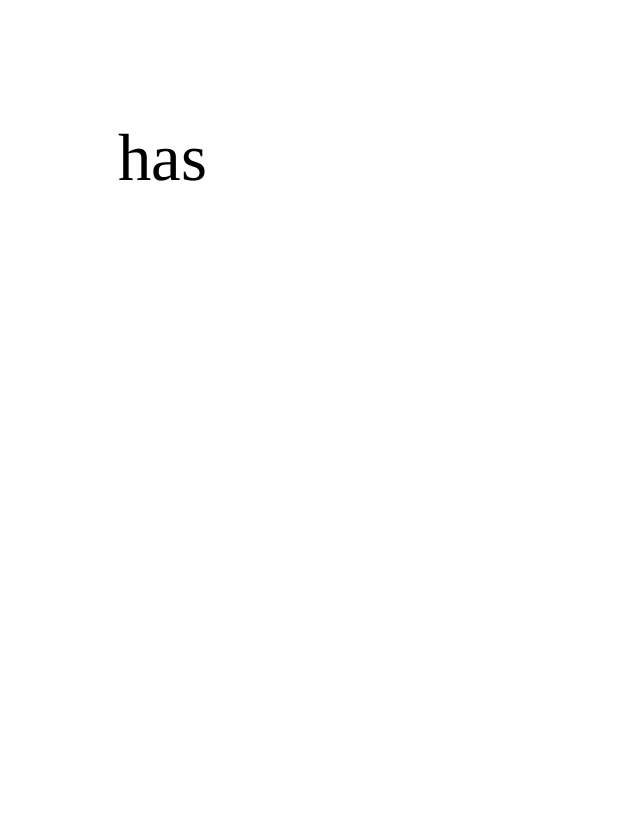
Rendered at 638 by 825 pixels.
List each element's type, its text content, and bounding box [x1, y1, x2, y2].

text has [118, 118, 519, 195]
